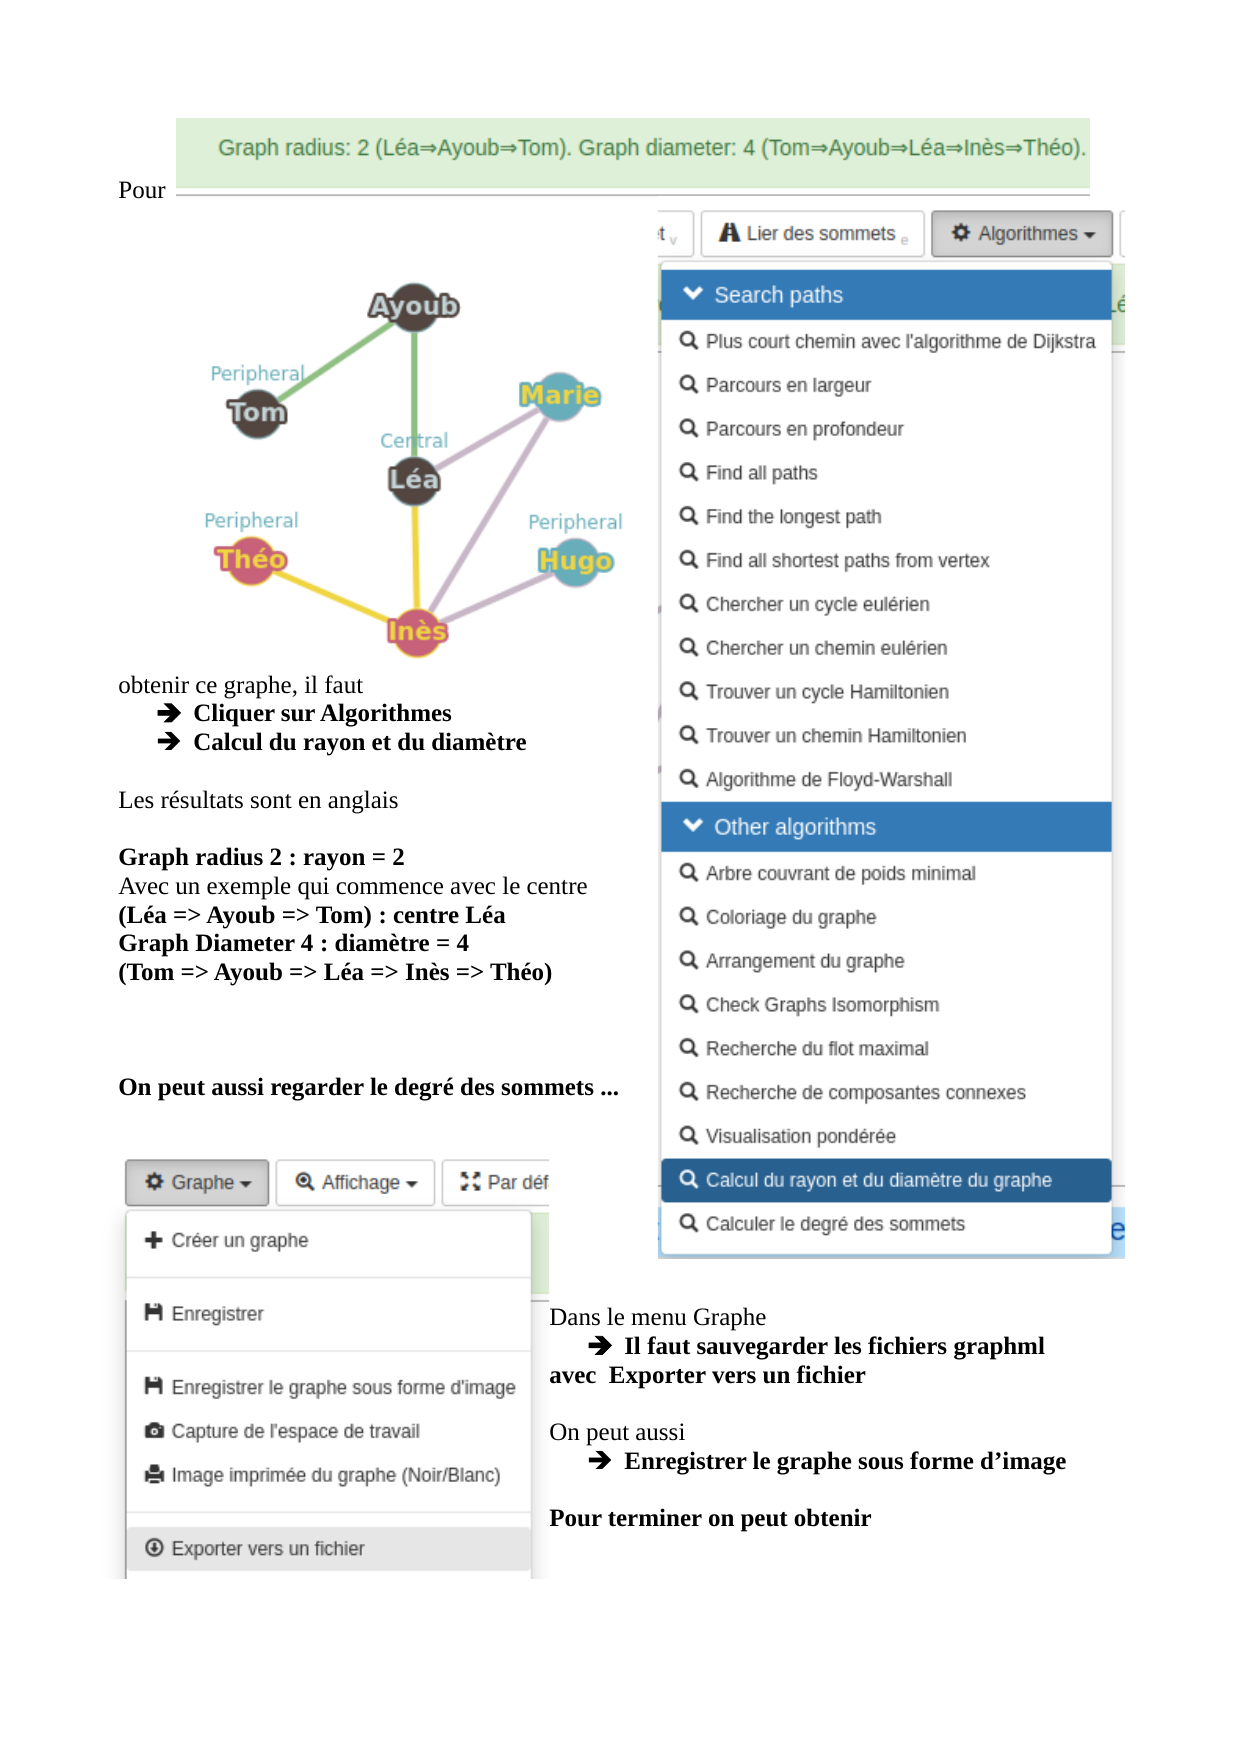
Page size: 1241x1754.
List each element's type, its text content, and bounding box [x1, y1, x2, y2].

list Enregistrer le graphe sous forme d’image [550, 1446, 1122, 1475]
list Cliquer sur Algorithmes [156, 698, 657, 727]
picture [176, 118, 1125, 1259]
text (Tom => Ayoub => Léa => Inès => Théo) [118, 957, 657, 986]
text avec Exporter vers un fichier [550, 1360, 1122, 1388]
picture [94, 1144, 550, 1579]
text On peut aussi regarder le degré des sommets ... [118, 1072, 657, 1101]
list Il faut sauvegarder les fichiers graphml [550, 1331, 1122, 1360]
text On peut aussi [550, 1417, 1122, 1446]
text Graph radius 2 : rayon = 2 [118, 842, 657, 871]
text Pour terminer on peut obtenir [550, 1503, 1122, 1532]
text Dans le menu Graphe [550, 1302, 1122, 1331]
text [1090, 176, 1122, 196]
text Les résultats sont en anglais [118, 785, 657, 813]
text Pour obtenir ce graphe, il faut [118, 176, 657, 698]
text Avec un exemple qui commence avec le centre [118, 871, 657, 900]
text Graph Diameter 4 : diamètre = 4 [118, 928, 657, 957]
list Calcul du rayon et du diamètre [156, 727, 657, 756]
text (Léa => Ayoub => Tom) : centre Léa [118, 900, 657, 928]
